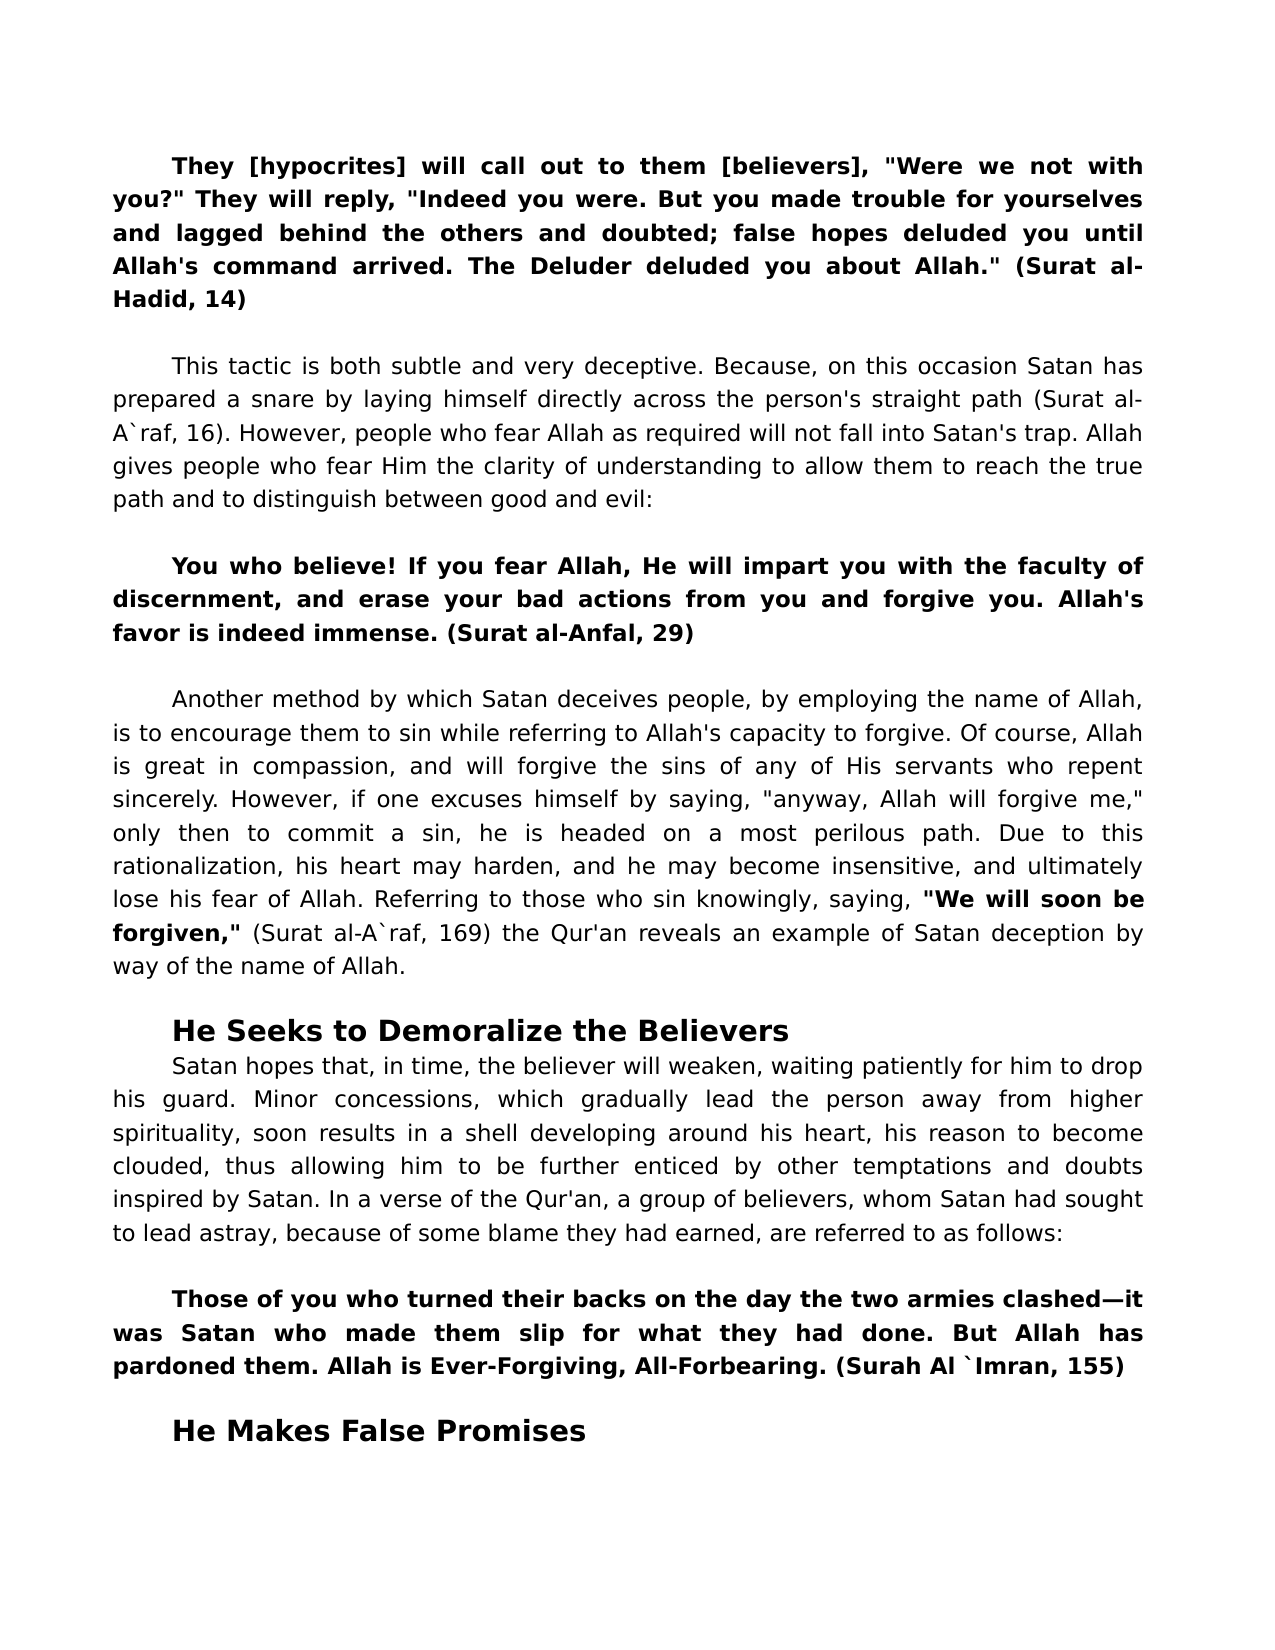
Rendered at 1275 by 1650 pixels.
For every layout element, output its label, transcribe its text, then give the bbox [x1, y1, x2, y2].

text They [hypocrites] will call out to them [believers], "Were we not with you?" They will reply, "Indeed you were. But you made trouble for yourselves and lagged behind the others and doubted; false hopes deluded you until Allah's command arrived. The Deluder deluded you about Allah." (Surat al-Hadid, 14) [112, 148, 1145, 314]
text Those of you who turned their backs on the day the two armies clashed—it was Satan who made them slip for what they had done. But Allah has pardoned them. Allah is Ever-Forgiving, All-Forbearing. (Surah Al `Imran, 155) [112, 1281, 1145, 1381]
text Satan hopes that, in time, the believer will weaken, waiting patiently for him to drop his guard. Minor concessions, which gradually lead the person away from higher spirituality, soon results in a shell developing around his heart, his reason to become clouded, thus allowing him to be further enticed by other temptations and doubts inspired by Satan. In a verse of the Qur'an, a group of believers, whom Satan had sought to lead astray, because of some blame they had earned, are referred to as follows: [112, 1048, 1145, 1248]
text Another method by which Satan deceives people, by employing the name of Allah, is to encourage them to sin while referring to Allah's capacity to forgive. Of course, Allah is great in compassion, and will forgive the sins of any of His servants who repent sincerely. However, if one excuses himself by saying, "anyway, Allah will forgive me," only then to commit a sin, he is headed on a most perilous path. Due to this rationalization, his heart may harden, and he may become insensitive, and ultimately lose his fear of Allah. Referring to those who sin knowingly, saying, "We will soon be forgiven," (Surat al-A`raf, 169) the Qur'an reveals an example of Satan deception by way of the name of Allah. [112, 681, 1145, 981]
text This tactic is both subtle and very deceptive. Because, on this occasion Satan has prepared a snare by laying himself directly across the person's straight path (Surat al-A`raf, 16). However, people who fear Allah as required will not fall into Satan's trap. Allah gives people who fear Him the clarity of understanding to allow them to reach the true path and to distinguish between good and evil: [112, 348, 1145, 514]
text You who believe! If you fear Allah, He will impart you with the faculty of discernment, and erase your bad actions from you and forgive you. Allah's favor is indeed immense. (Surat al-Anfal, 29) [112, 548, 1145, 648]
text He Makes False Promises [112, 1414, 1145, 1448]
text He Seeks to Demoralize the Believers [112, 1014, 1145, 1048]
